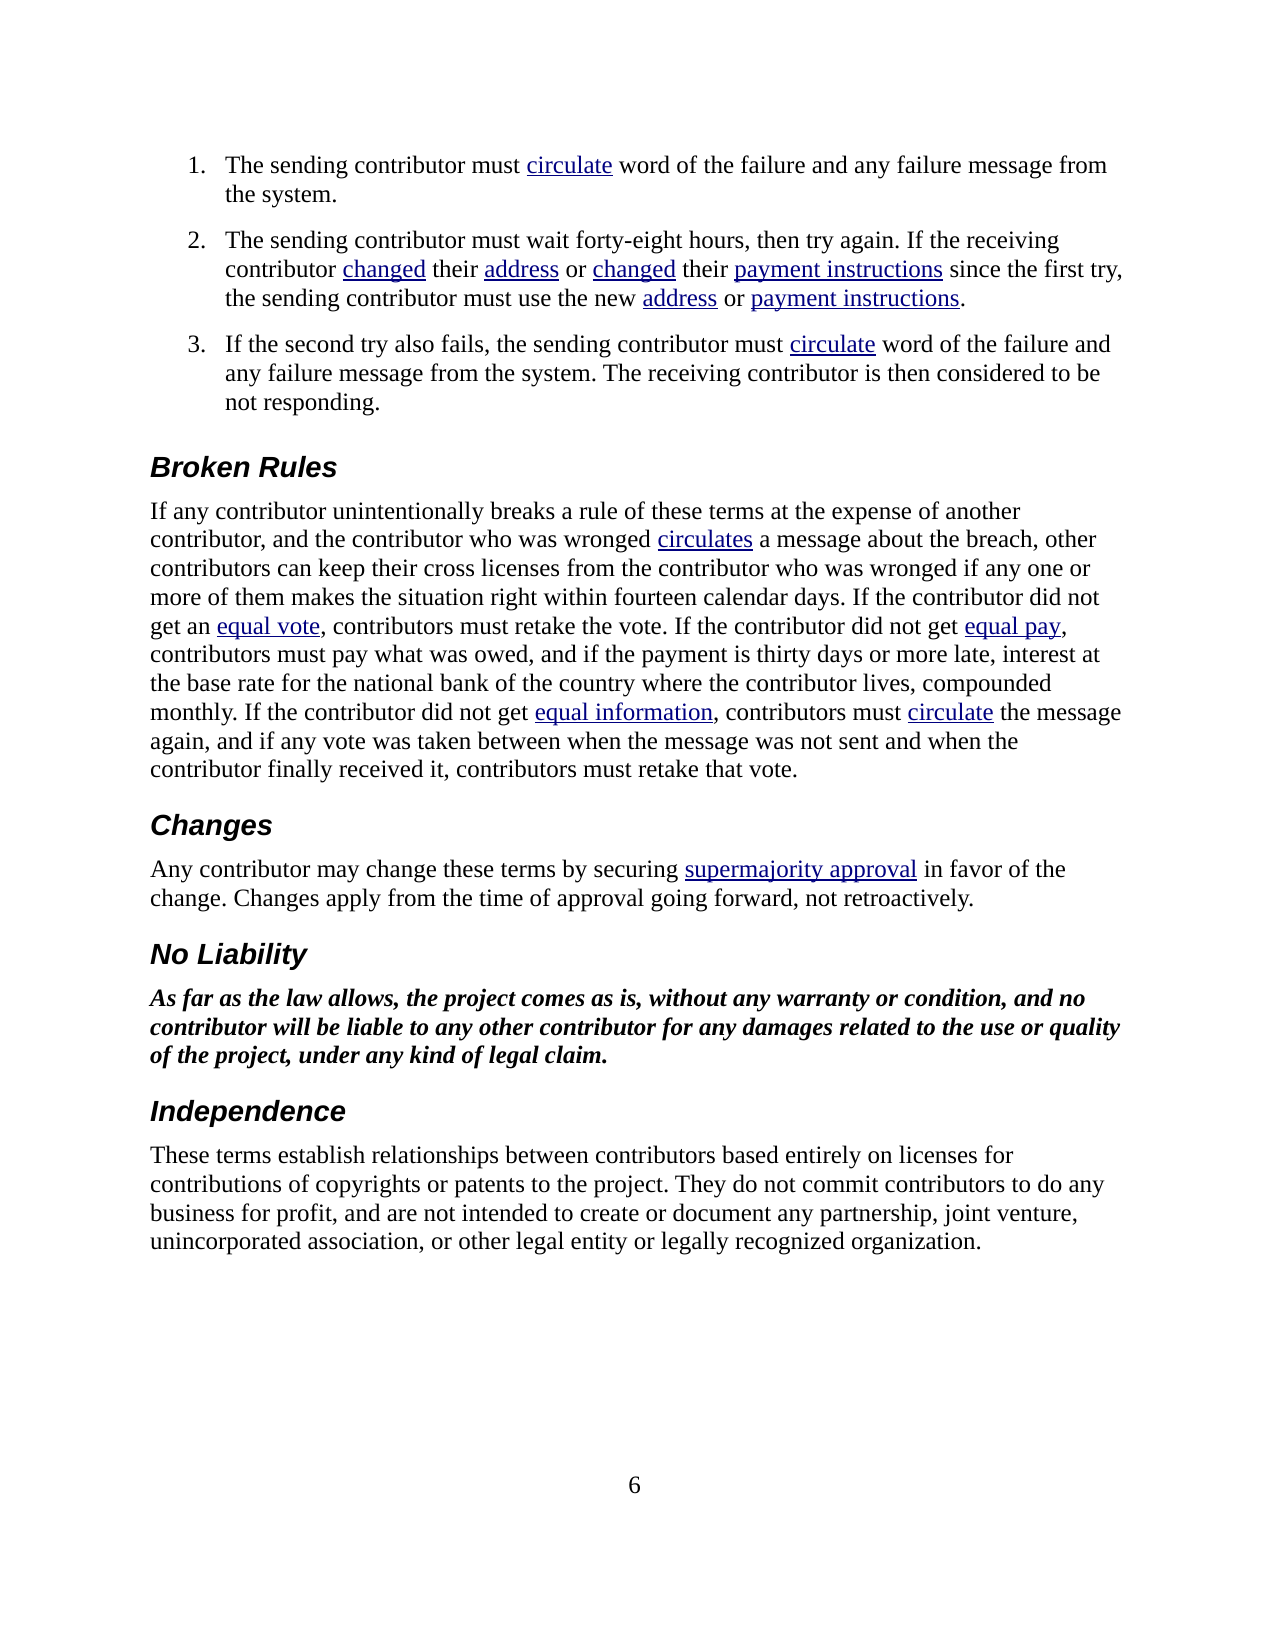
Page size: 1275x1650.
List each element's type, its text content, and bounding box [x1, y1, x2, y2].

subtitle Broken Rules [150, 450, 1125, 483]
text These terms establish relationships between contributors based entirely on licenses for contributions of copyrights or patents to the project. They do not commit contributors to do any business for profit, and are not intended to create or document any partnership, joint venture, unincorporated association, or other legal entity or legally recognized organization. [150, 1140, 1125, 1255]
list The sending contributor must circulate word of the failure and any failure message from the system. [187, 150, 1125, 207]
subtitle Changes [150, 808, 1125, 842]
text Any contributor may change these terms by securing supermajority approval in favor of the change. Changes apply from the time of approval going forward, not retroactively. [150, 854, 1125, 912]
list The sending contributor must wait forty-eight hours, then try again. If the receiving contributor changed their address or changed their payment instructions since the first try, the sending contributor must use the new address or payment instructions. [187, 225, 1125, 312]
text As far as the law allows, the project comes as is, without any warranty or condition, and no contributor will be liable to any other contributor for any damages related to the use or quality of the project, under any kind of legal claim. [150, 983, 1125, 1069]
list If the second try also fails, the sending contributor must circulate word of the failure and any failure message from the system. The receiving contributor is then considered to be not responding. [187, 329, 1125, 416]
subtitle Independence [150, 1094, 1125, 1128]
subtitle No Liability [150, 937, 1125, 970]
text If any contributor unintentionally breaks a rule of these terms at the expense of another contributor, and the contributor who was wronged circulates a message about the breach, other contributors can keep their cross licenses from the contributor who was wronged if any one or more of them makes the situation right within fourteen calendar days. If the contributor did not get an equal vote, contributors must retake the vote. If the contributor did not get equal pay, contributors must pay what was owed, and if the payment is thirty days or more late, interest at the base rate for the national bank of the country where the contributor lives, compounded monthly. If the contributor did not get equal information, contributors must circulate the message again, and if any vote was taken between when the message was not sent and when the contributor finally received it, contributors must retake that vote. [150, 496, 1125, 783]
